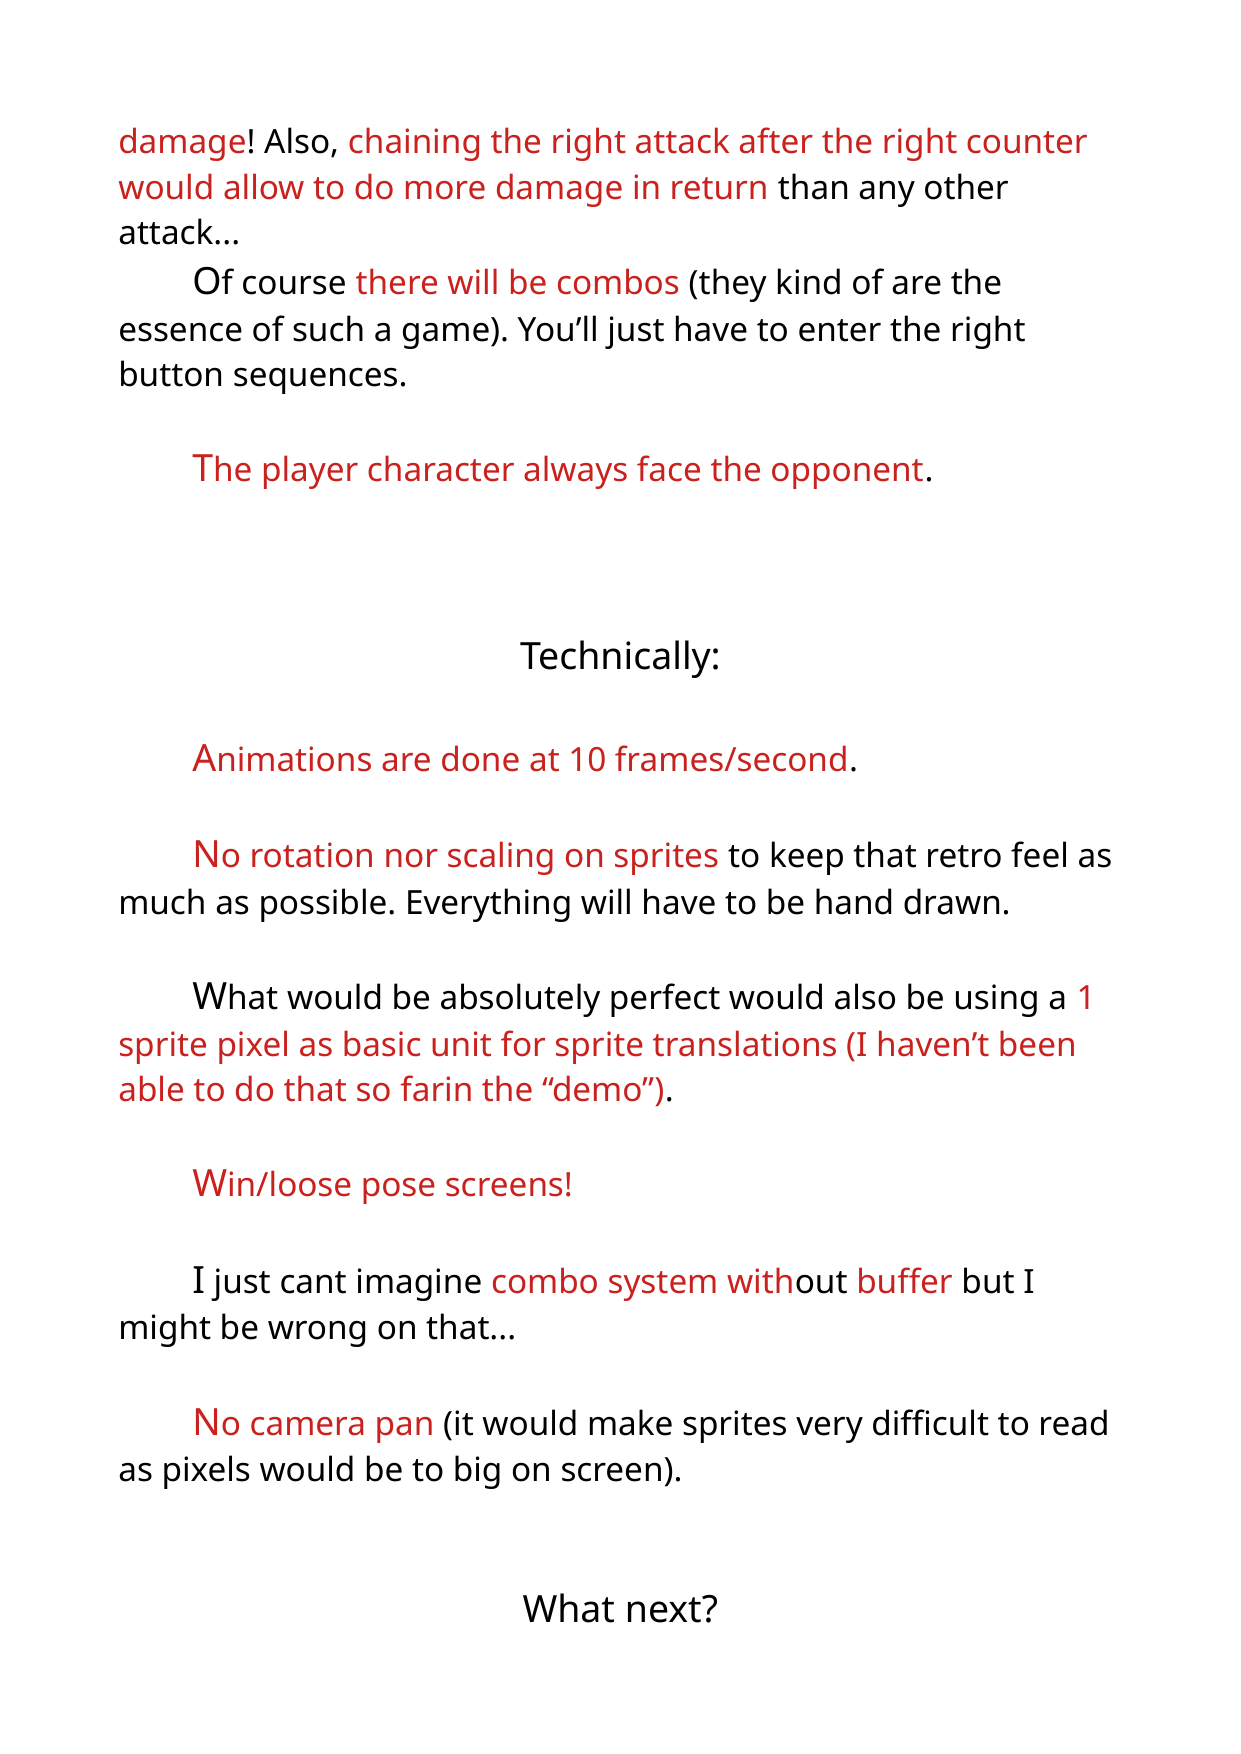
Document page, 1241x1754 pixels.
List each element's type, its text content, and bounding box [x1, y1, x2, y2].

text I just cant imagine combo system without buffer but I might be wrong on that... [118, 1253, 1122, 1349]
text damage! Also, chaining the right attack after the right counter would allow to do more damage in return than any other attack... [118, 118, 1122, 254]
text Win/loose pose screens! [118, 1157, 1122, 1208]
text Of course there will be combos (they kind of are the essence of such a game). You’ll just have to enter the right button sequences. [118, 254, 1122, 396]
text What would be absolutely perfect would also be using a 1 sprite pixel as basic unit for sprite translations (I haven’t been able to do that so farin the “demo”). [118, 969, 1122, 1111]
text No rotation nor scaling on sprites to keep that retro feel as much as possible. Everything will have to be hand drawn. [118, 827, 1122, 924]
text What next? [118, 1582, 1122, 1633]
text Animations are done at 10 frames/second. [118, 731, 1122, 782]
text Technically: [118, 629, 1122, 680]
text No camera pan (it would make sprites very difficult to read as pixels would be to big on screen). [118, 1395, 1122, 1491]
text The player character always face the opponent. [118, 442, 1122, 493]
